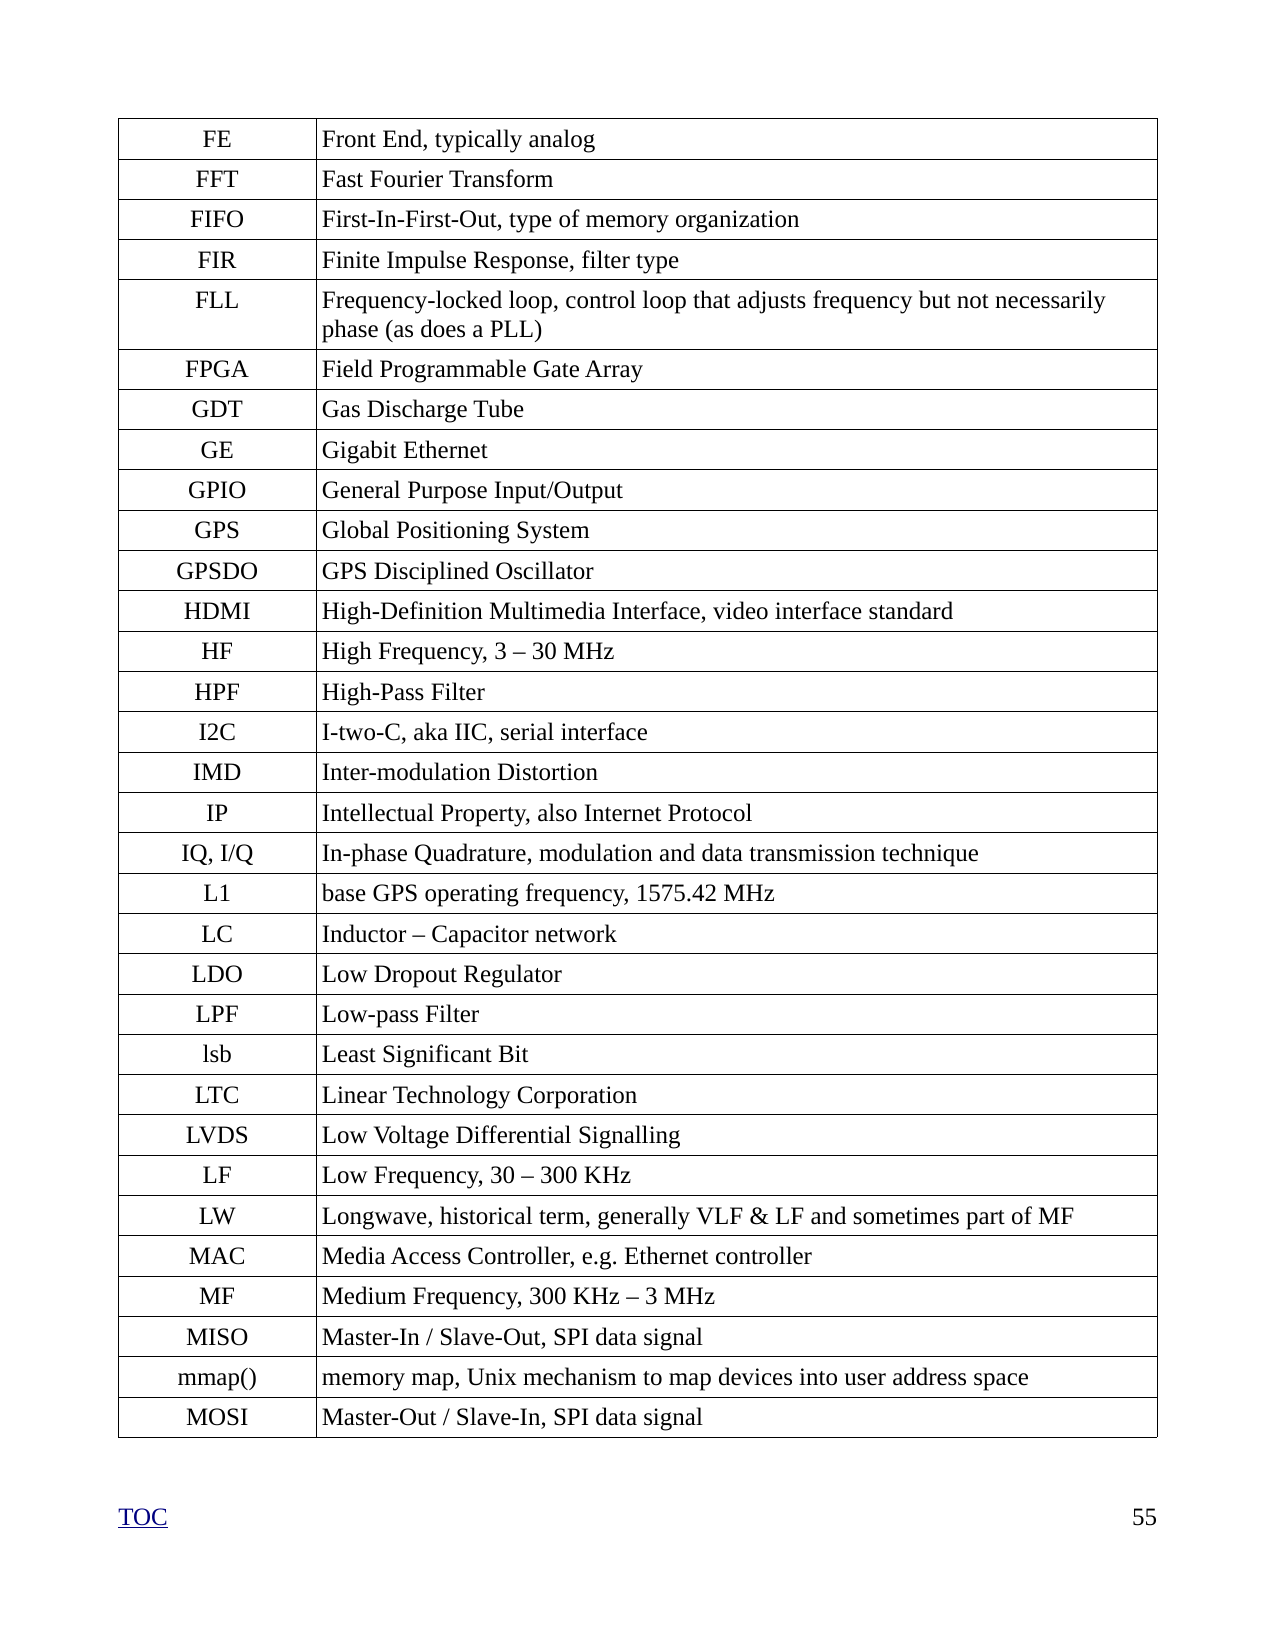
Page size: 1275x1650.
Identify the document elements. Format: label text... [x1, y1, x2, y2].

table_cell Least Significant Bit [317, 1035, 1157, 1074]
table_cell HF [119, 632, 316, 671]
table_cell Low Dropout Regulator [317, 954, 1157, 993]
table_cell Gigabit Ethernet [317, 430, 1157, 469]
table_cell lsb [119, 1035, 316, 1074]
table_cell IP [119, 793, 316, 832]
table_cell MISO [119, 1317, 316, 1356]
table_cell GPIO [119, 470, 316, 510]
table_cell Medium Frequency, 300 KHz – 3 MHz [317, 1277, 1157, 1316]
table_cell Longwave, historical term, generally VLF & LF and sometimes part of MF [317, 1196, 1157, 1235]
table_cell Field Programmable Gate Array [317, 350, 1157, 389]
table_cell I-two-C, aka IIC, serial interface [317, 712, 1157, 752]
table_cell MAC [119, 1236, 316, 1276]
table_cell LVDS [119, 1115, 316, 1155]
table_cell LC [119, 914, 316, 953]
table_cell IMD [119, 753, 316, 792]
table_cell FFT [119, 160, 316, 199]
table_cell Media Access Controller, e.g. Ethernet controller [317, 1236, 1157, 1276]
table_cell LPF [119, 995, 316, 1034]
table_cell High-Definition Multimedia Interface, video interface standard [317, 591, 1157, 631]
table_cell Gas Discharge Tube [317, 390, 1157, 429]
table_cell MF [119, 1277, 316, 1316]
table_cell Frequency-locked loop, control loop that adjusts frequency but not necessarily phase (as does a PLL) [317, 280, 1157, 348]
table_cell GPS Disciplined Oscillator [317, 551, 1157, 590]
table_cell High-Pass Filter [317, 672, 1157, 711]
table_cell In-phase Quadrature, modulation and data transmission technique [317, 833, 1157, 872]
table_cell FIR [119, 240, 316, 279]
table_cell GDT [119, 390, 316, 429]
table_cell Inter-modulation Distortion [317, 753, 1157, 792]
table_cell MOSI [119, 1398, 316, 1437]
table_cell FLL [119, 280, 316, 348]
table_cell HPF [119, 672, 316, 711]
table_cell GPSDO [119, 551, 316, 590]
table_cell FPGA [119, 350, 316, 389]
table_cell Low-pass Filter [317, 995, 1157, 1034]
table_cell Low Voltage Differential Signalling [317, 1115, 1157, 1155]
table_cell base GPS operating frequency, 1575.42 MHz [317, 874, 1157, 913]
table_cell Intellectual Property, also Internet Protocol [317, 793, 1157, 832]
table_cell HDMI [119, 591, 316, 631]
table_cell Master-Out / Slave-In, SPI data signal [317, 1398, 1157, 1437]
table_cell L1 [119, 874, 316, 913]
table_cell General Purpose Input/Output [317, 470, 1157, 510]
table_cell LW [119, 1196, 316, 1235]
table_cell LDO [119, 954, 316, 993]
table_cell GE [119, 430, 316, 469]
table_cell LTC [119, 1075, 316, 1114]
table_cell High Frequency, 3 – 30 MHz [317, 632, 1157, 671]
table_cell IQ, I/Q [119, 833, 316, 872]
table_cell memory map, Unix mechanism to map devices into user address space [317, 1357, 1157, 1397]
table_cell Front End, typically analog [317, 119, 1157, 158]
table_cell First-In-First-Out, type of memory organization [317, 200, 1157, 239]
table_cell Inductor – Capacitor network [317, 914, 1157, 953]
table_cell FIFO [119, 200, 316, 239]
table_cell Master-In / Slave-Out, SPI data signal [317, 1317, 1157, 1356]
table_cell Fast Fourier Transform [317, 160, 1157, 199]
table_cell Low Frequency, 30 – 300 KHz [317, 1156, 1157, 1195]
table_cell Linear Technology Corporation [317, 1075, 1157, 1114]
table_cell Finite Impulse Response, filter type [317, 240, 1157, 279]
table_cell GPS [119, 511, 316, 550]
table_cell mmap() [119, 1357, 316, 1397]
table_cell Global Positioning System [317, 511, 1157, 550]
table_cell I2C [119, 712, 316, 752]
table_cell LF [119, 1156, 316, 1195]
table_cell FE [119, 119, 316, 158]
